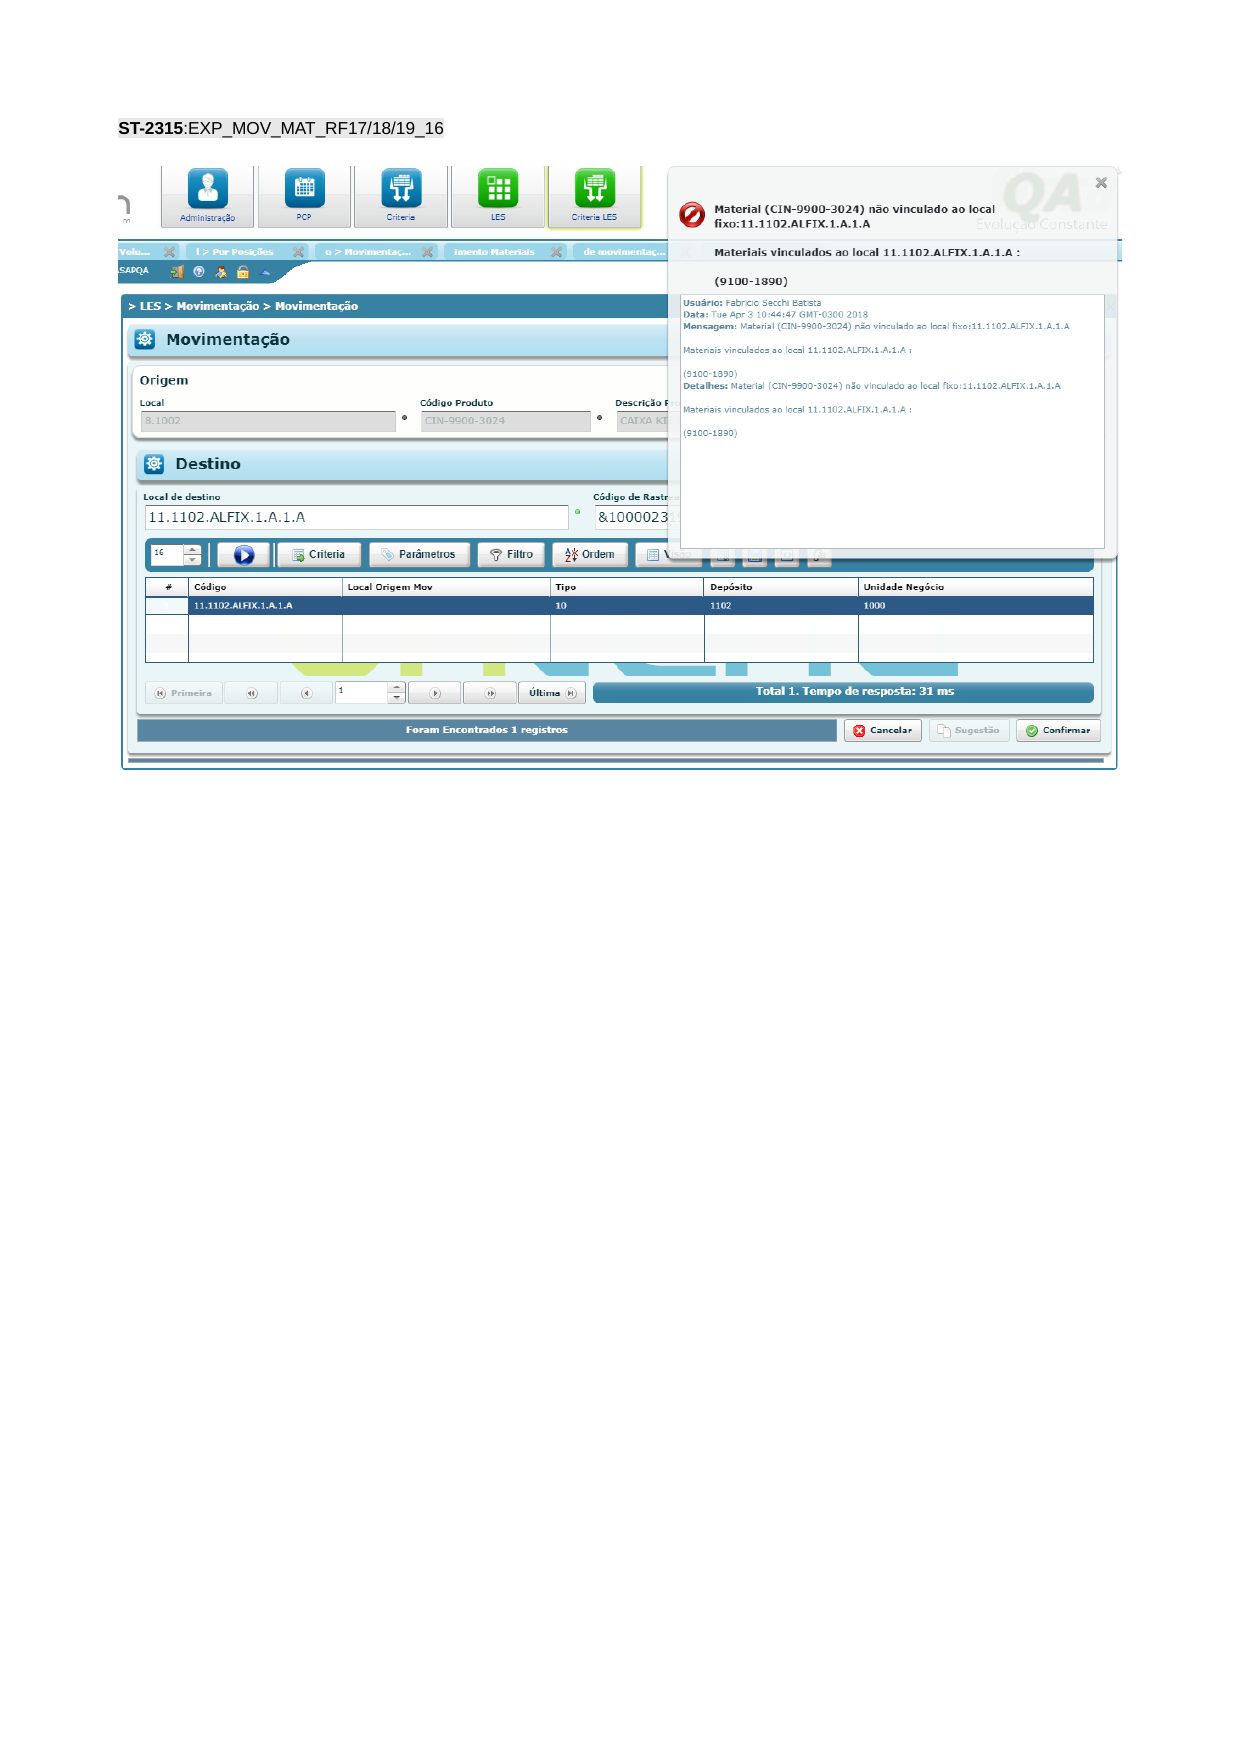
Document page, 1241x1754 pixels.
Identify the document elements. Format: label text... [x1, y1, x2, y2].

picture [118, 166, 1123, 771]
text ST-2315:EXP_MOV_MAT_RF17/18/19_16 [118, 118, 1122, 138]
